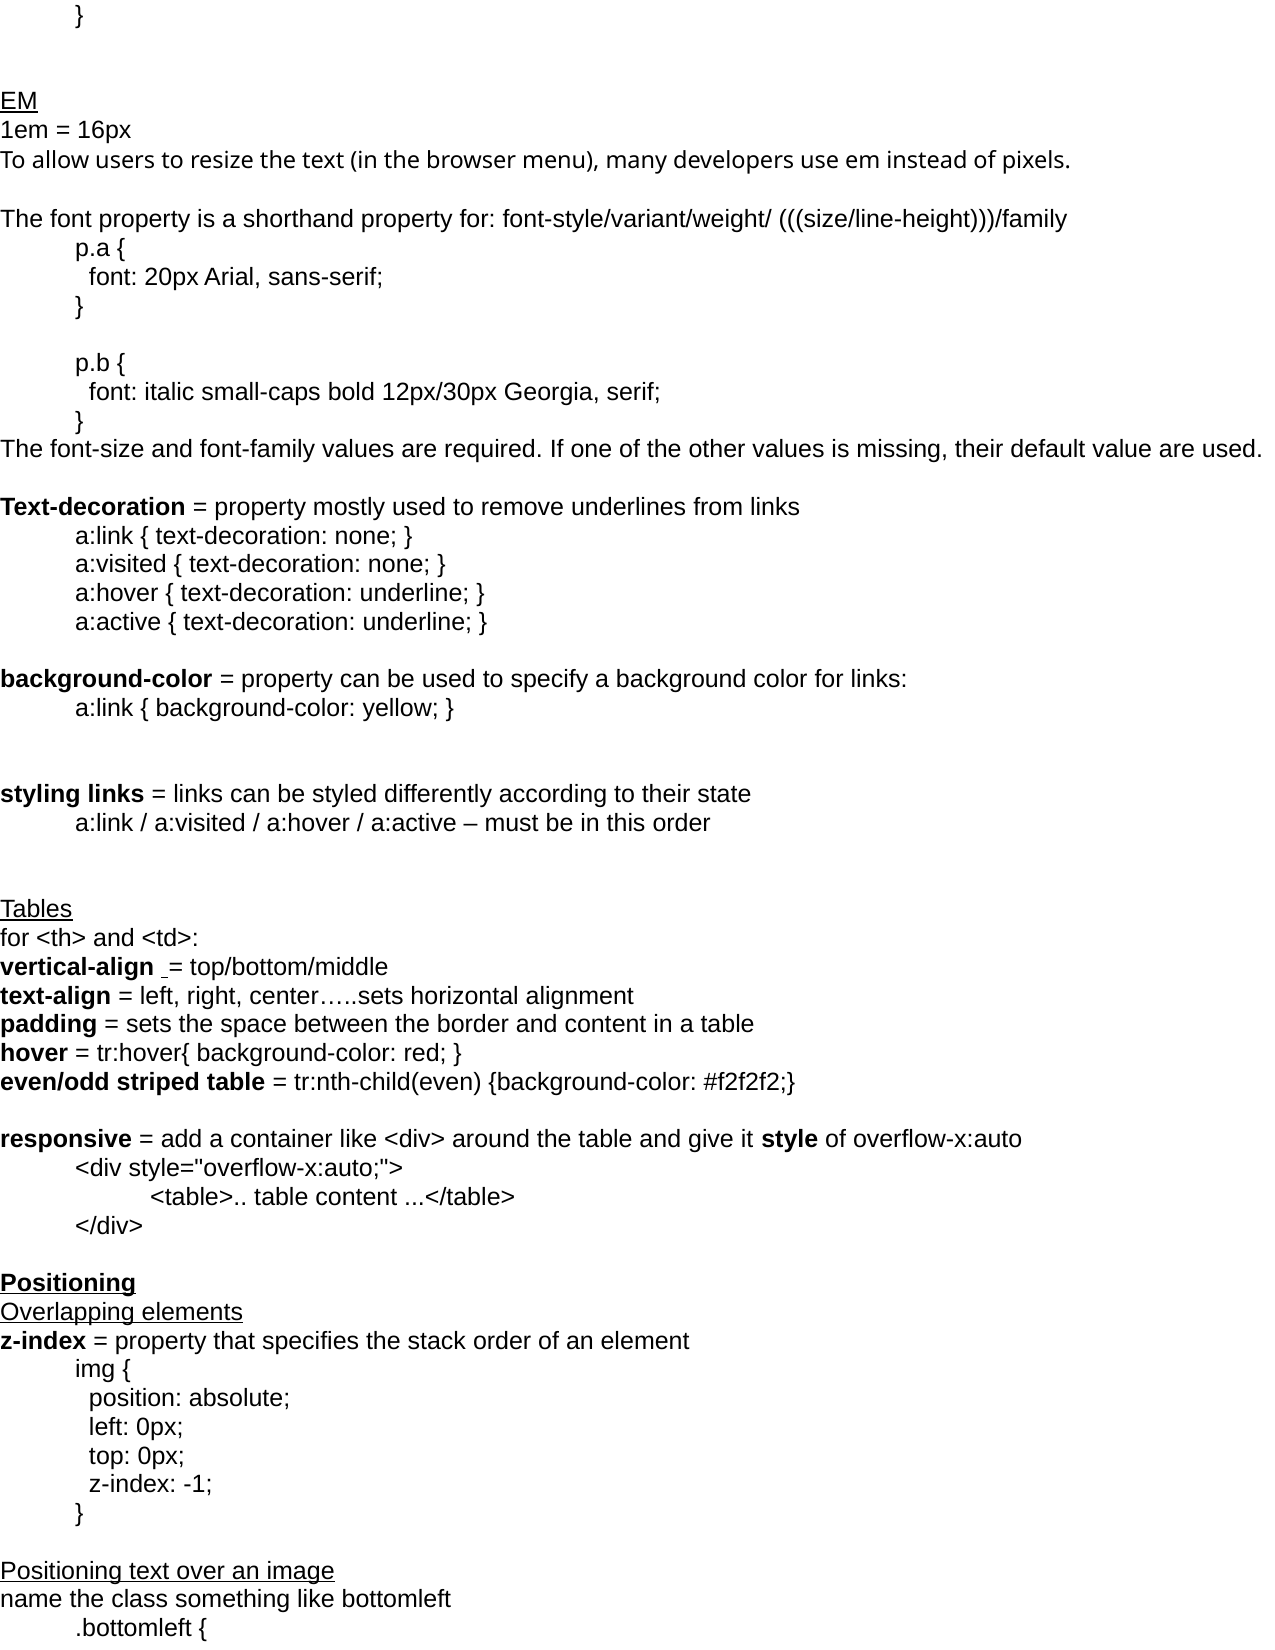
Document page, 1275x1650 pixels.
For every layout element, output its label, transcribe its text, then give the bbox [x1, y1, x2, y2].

text background-color = property can be used to specify a background color for links: [0, 664, 1275, 693]
text The font-size and font-family values are required. If one of the other values is missing, their default value are used. [0, 434, 1275, 463]
text a:link / a:visited / a:hover / a:active – must be in this order [0, 808, 1275, 837]
text Text-decoration = property mostly used to remove underlines from links [0, 492, 1275, 521]
text font: 20px Arial, sans-serif; [75, 262, 1275, 291]
text The font property is a shorthand property for: font-style/variant/weight/ (((size/line-height)))/family [0, 204, 1275, 233]
text Positioning [0, 1268, 1275, 1297]
text responsive = add a container like <div> around the table and give it style of overflow-x:auto [0, 1124, 1275, 1153]
text <table>.. table content ...</table> [150, 1182, 1275, 1211]
text a:link { text-decoration: none; } [75, 521, 1275, 549]
text even/odd striped table = tr:nth-child(even) {background-color: #f2f2f2;} [0, 1067, 1275, 1096]
text Tables [0, 894, 1275, 923]
text vertical-align = top/bottom/middle [0, 952, 1275, 981]
text p.b { [75, 348, 1275, 377]
text hover = tr:hover{ background-color: red; } [0, 1038, 1275, 1067]
text position: absolute; [75, 1383, 1275, 1412]
text a:hover { text-decoration: underline; } [75, 578, 1275, 607]
text text-align = left, right, center…..sets horizontal alignment [0, 981, 1275, 1009]
text EM [0, 86, 1275, 115]
text a:visited { text-decoration: none; } [75, 549, 1275, 578]
text To allow users to resize the text (in the browser menu), many developers use em instead of pixels. [0, 144, 1275, 176]
text } [75, 291, 1275, 319]
text </div> [75, 1211, 1275, 1239]
text left: 0px; [75, 1412, 1275, 1441]
text .bottomleft { [75, 1613, 1275, 1642]
text styling links = links can be styled differently according to their state [0, 779, 1275, 808]
text for <th> and <td>: [0, 923, 1275, 952]
text p.a { [75, 233, 1275, 262]
text a:active { text-decoration: underline; } [75, 607, 1275, 636]
text } [75, 1498, 1275, 1527]
text a:link { background-color: yellow; } [75, 693, 1275, 722]
text img { [75, 1354, 1275, 1383]
text <div style="overflow-x:auto;"> [0, 1153, 1275, 1182]
text z-index: -1; [75, 1469, 1275, 1498]
text Overlapping elements [0, 1297, 1275, 1326]
text font: italic small-caps bold 12px/30px Georgia, serif; [75, 377, 1275, 406]
text Positioning text over an image [0, 1556, 1275, 1584]
text } [75, 0, 1275, 29]
text top: 0px; [75, 1441, 1275, 1469]
text name the class something like bottomleft [0, 1584, 1275, 1613]
text 1em = 16px [0, 115, 1275, 144]
text } [75, 406, 1275, 434]
text z-index = property that specifies the stack order of an element [0, 1326, 1275, 1354]
text padding = sets the space between the border and content in a table [0, 1009, 1275, 1038]
